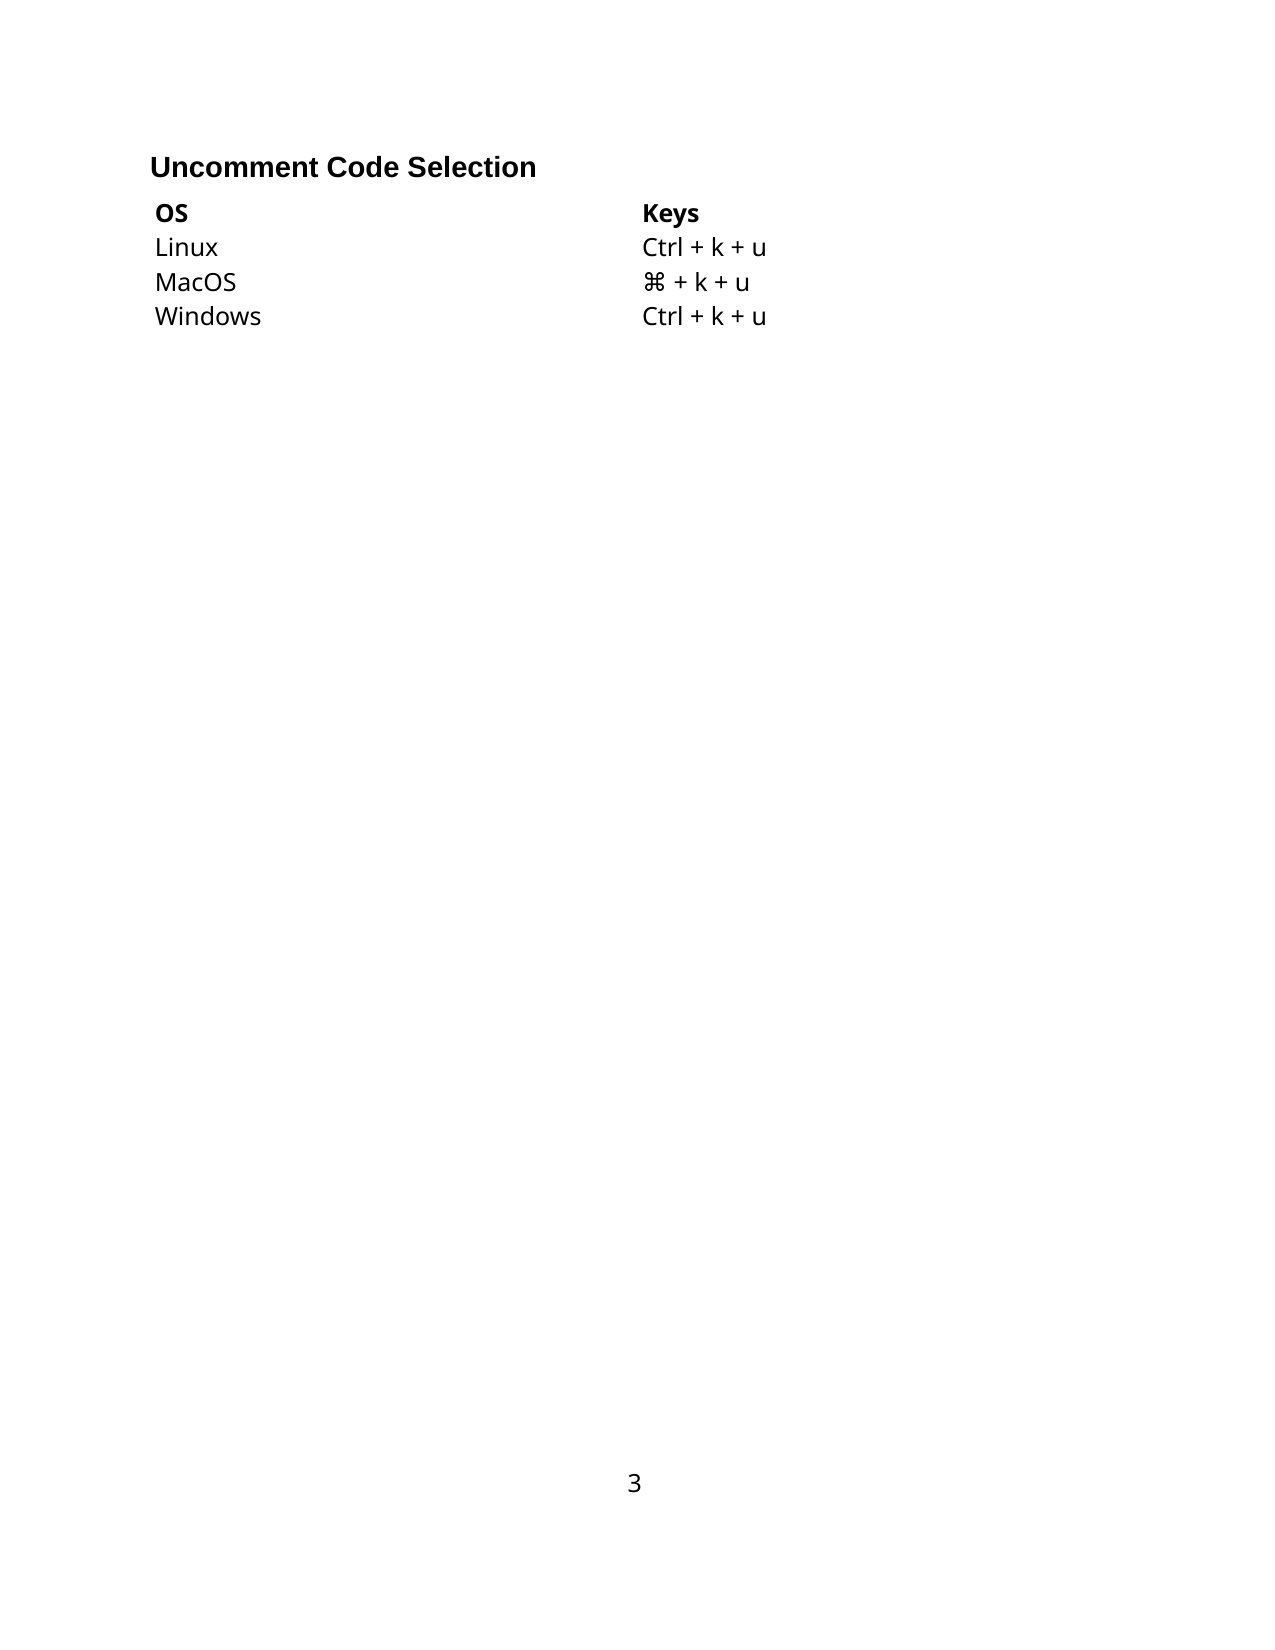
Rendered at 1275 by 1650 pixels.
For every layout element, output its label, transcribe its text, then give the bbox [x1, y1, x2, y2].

table_cell Linux [150, 230, 637, 264]
table_cell MacOS [150, 264, 637, 298]
table_cell Ctrl + k + u [638, 298, 1125, 332]
subtitle Uncomment Code Selection [150, 150, 1125, 183]
table_cell ⌘ + k + u [638, 264, 1125, 298]
table_header OS [150, 196, 637, 230]
table_cell Windows [150, 298, 637, 332]
table_header Keys [638, 196, 1125, 230]
table_cell Ctrl + k + u [638, 230, 1125, 264]
